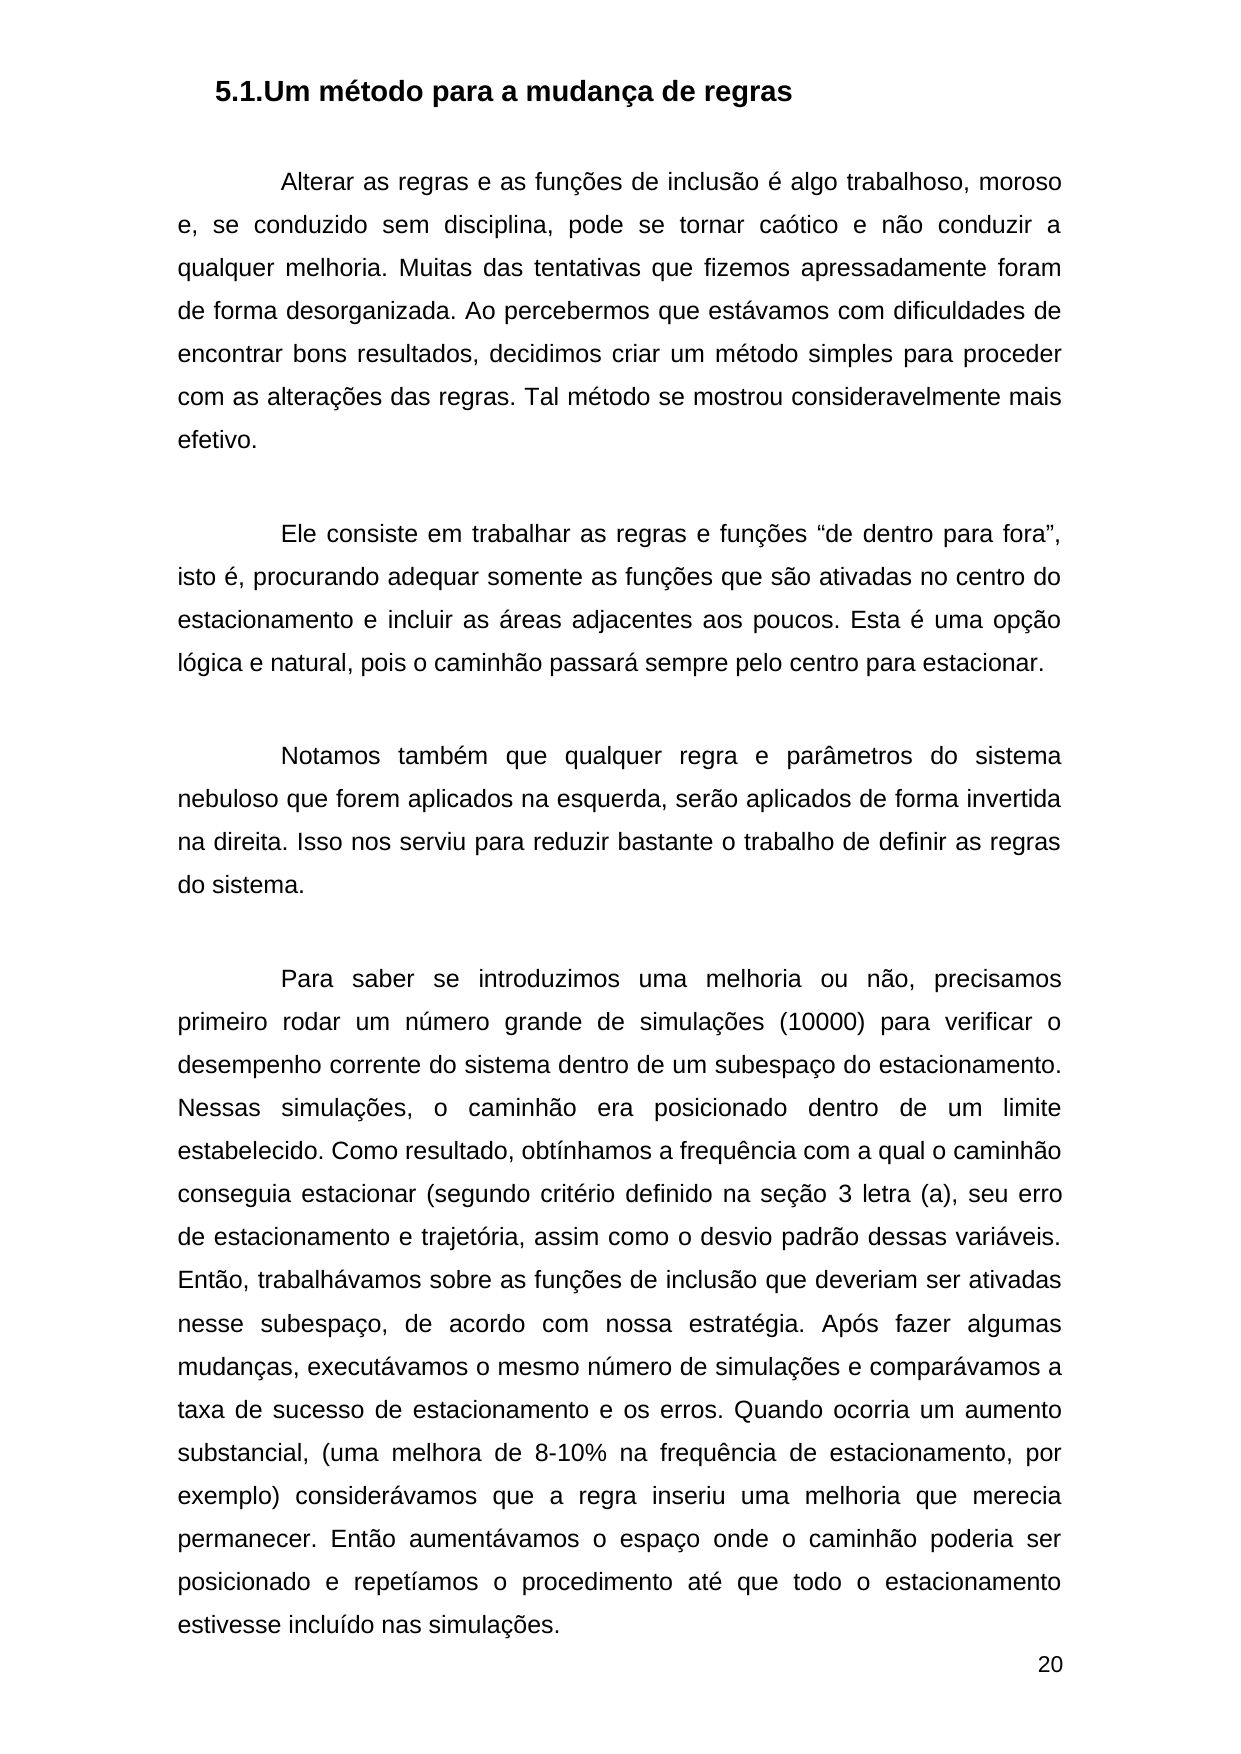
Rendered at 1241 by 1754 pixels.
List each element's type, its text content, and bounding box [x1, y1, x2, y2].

text Alterar as regras e as funções de inclusão é algo trabalhoso, moroso e, se conduzido sem disciplina, pode se tornar caótico e não conduzir a qualquer melhoria. Muitas das tentativas que fizemos apressadamente foram de forma desorganizada. Ao percebermos que estávamos com dificuldades de encontrar bons resultados, decidimos criar um método simples para proceder com as alterações das regras. Tal método se mostrou consideravelmente mais efetivo. [177, 167, 1063, 454]
text Para saber se introduzimos uma melhoria ou não, precisamos primeiro rodar um número grande de simulações (10000) para verificar o desempenho corrente do sistema dentro de um subespaço do estacionamento. Nessas simulações, o caminhão era posicionado dentro de um limite estabelecido. Como resultado, obtínhamos a frequência com a qual o caminhão conseguia estacionar (segundo critério definido na seção 3 letra (a), seu erro de estacionamento e trajetória, assim como o desvio padrão dessas variáveis. Então, trabalhávamos sobre as funções de inclusão que deveriam ser ativadas nesse subespaço, de acordo com nossa estratégia. Após fazer algumas mudanças, executávamos o mesmo número de simulações e comparávamos a taxa de sucesso de estacionamento e os erros. Quando ocorria um aumento substancial, (uma melhora de 8-10% na frequência de estacionamento, por exemplo) considerávamos que a regra inseriu uma melhoria que merecia permanecer. Então aumentávamos o espaço onde o caminhão poderia ser posicionado e repetíamos o procedimento até que todo o estacionamento estivesse incluído nas simulações. [177, 964, 1063, 1639]
text Notamos também que qualquer regra e parâmetros do sistema nebuloso que forem aplicados na esquerda, serão aplicados de forma invertida na direita. Isso nos serviu para reduzir bastante o trabalho de definir as regras do sistema. [177, 741, 1063, 899]
subtitle Um método para a mudança de regras [215, 74, 1063, 107]
text Ele consiste em trabalhar as regras e funções “de dentro para fora”, isto é, procurando adequar somente as funções que são ativadas no centro do estacionamento e incluir as áreas adjacentes aos poucos. Esta é uma opção lógica e natural, pois o caminhão passará sempre pelo centro para estacionar. [177, 519, 1063, 677]
